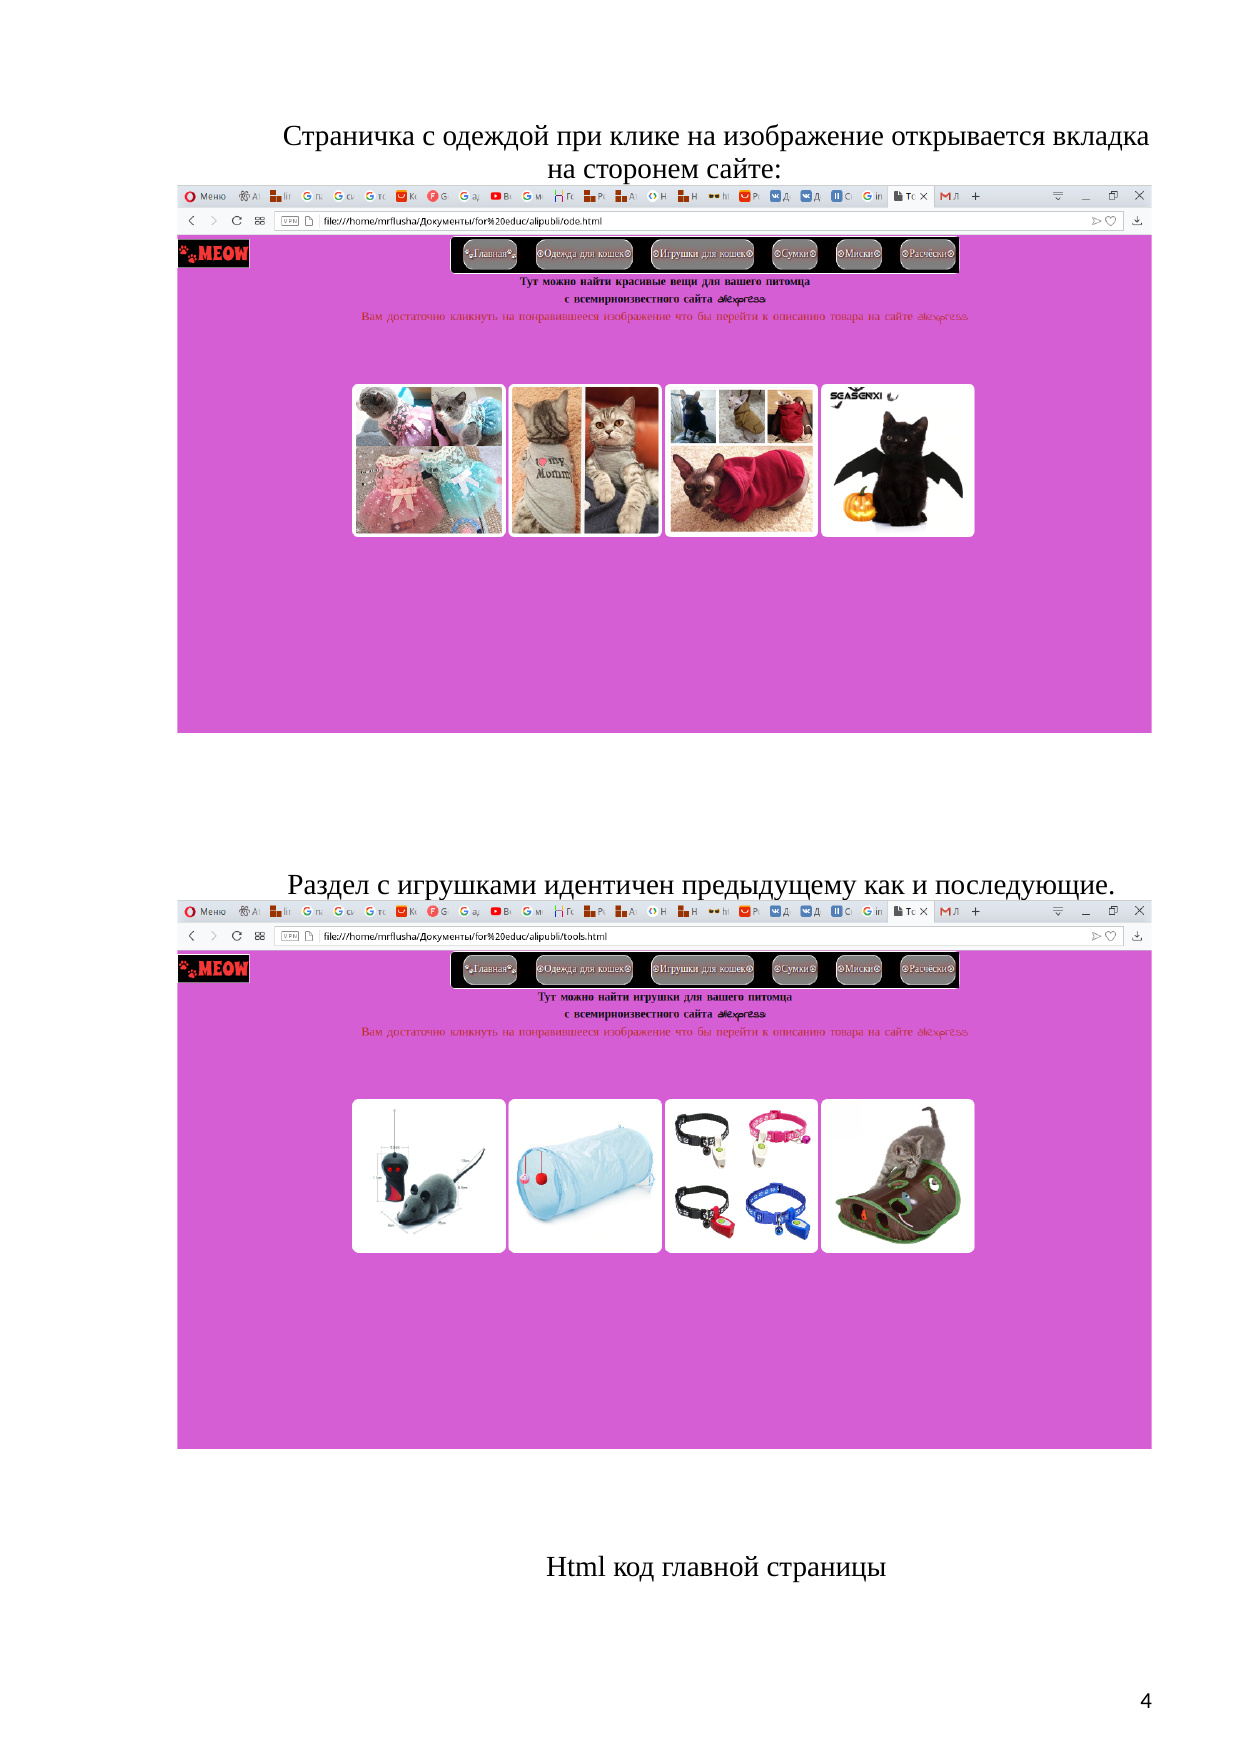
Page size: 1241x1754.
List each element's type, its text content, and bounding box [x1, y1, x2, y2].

picture [177, 185, 1152, 733]
text Страничка с одеждой при клике на изображение открывается вкладка на сторонем сайте: [177, 118, 1152, 185]
picture [177, 900, 1152, 1449]
text Html код главной страницы [177, 1549, 1152, 1583]
text Раздел с игрушками идентичен предыдущему как и последующие. [177, 867, 1152, 900]
